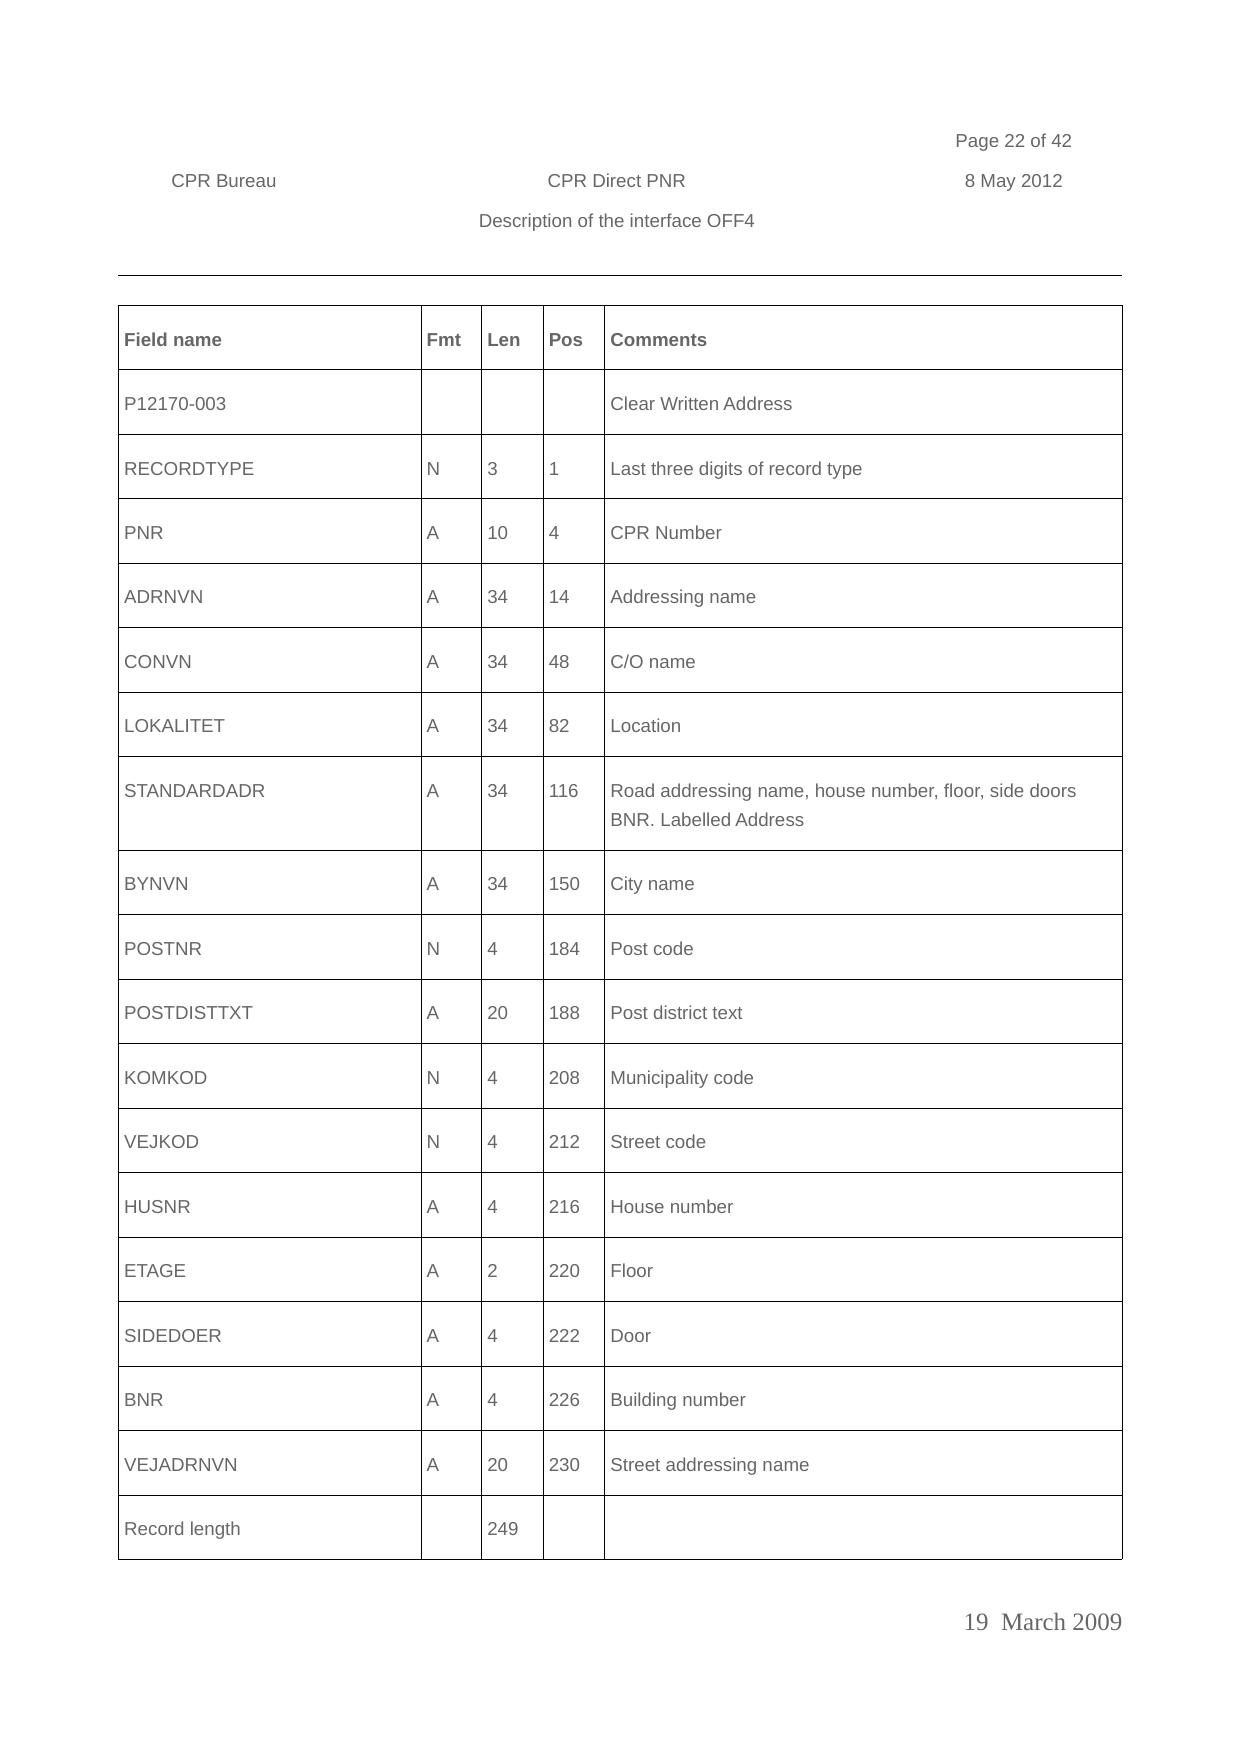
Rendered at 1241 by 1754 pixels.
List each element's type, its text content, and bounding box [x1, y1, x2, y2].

table_cell Municipality code [605, 1044, 1122, 1108]
table_cell 4 [482, 1367, 543, 1430]
table_cell 48 [544, 628, 604, 692]
table_cell STANDARDADR [119, 757, 421, 850]
table_cell 249 [482, 1496, 543, 1559]
table_cell Addressing name [605, 564, 1122, 627]
table_cell 34 [482, 851, 543, 914]
table_cell Street addressing name [605, 1431, 1122, 1494]
table_cell CONVN [119, 628, 421, 692]
table_cell CPR Number [605, 499, 1122, 563]
table_cell 188 [544, 980, 604, 1043]
table_cell 150 [544, 851, 604, 914]
table_cell A [422, 1302, 481, 1366]
table_cell HUSNR [119, 1173, 421, 1237]
table_cell SIDEDOER [119, 1302, 421, 1366]
table_cell Location [605, 693, 1122, 756]
table_cell City name [605, 851, 1122, 914]
table_cell 116 [544, 757, 604, 850]
table_cell 20 [482, 1431, 543, 1494]
table_cell 1 [544, 435, 604, 498]
table_cell 4 [544, 499, 604, 563]
table_cell A [422, 980, 481, 1043]
table_cell 82 [544, 693, 604, 756]
table_cell POSTNR [119, 915, 421, 979]
table_cell 220 [544, 1238, 604, 1301]
table_cell A [422, 628, 481, 692]
table_cell 184 [544, 915, 604, 979]
table_cell RECORDTYPE [119, 435, 421, 498]
table_header Pos [544, 306, 604, 369]
table_cell [482, 370, 543, 434]
table_cell C/O name [605, 628, 1122, 692]
table_cell ETAGE [119, 1238, 421, 1301]
table_cell A [422, 499, 481, 563]
table_cell 34 [482, 564, 543, 627]
table_cell 222 [544, 1302, 604, 1366]
table_cell BYNVN [119, 851, 421, 914]
table_cell A [422, 1238, 481, 1301]
table_cell 14 [544, 564, 604, 627]
table_cell A [422, 1367, 481, 1430]
table_cell Post code [605, 915, 1122, 979]
table_cell [605, 1496, 1122, 1559]
table_cell KOMKOD [119, 1044, 421, 1108]
table_cell Door [605, 1302, 1122, 1366]
table_cell 34 [482, 757, 543, 850]
table_cell House number [605, 1173, 1122, 1237]
table_cell 20 [482, 980, 543, 1043]
table_cell ADRNVN [119, 564, 421, 627]
table_cell A [422, 564, 481, 627]
table_cell 4 [482, 915, 543, 979]
table_cell [422, 370, 481, 434]
table_cell Post district text [605, 980, 1122, 1043]
table_cell Floor [605, 1238, 1122, 1301]
table_cell [422, 1496, 481, 1559]
table_cell 4 [482, 1109, 543, 1172]
table_cell LOKALITET [119, 693, 421, 756]
table_cell 3 [482, 435, 543, 498]
table_cell 34 [482, 628, 543, 692]
table_cell [544, 370, 604, 434]
table_cell 4 [482, 1173, 543, 1237]
table_cell 230 [544, 1431, 604, 1494]
table_cell 4 [482, 1302, 543, 1366]
table_cell 2 [482, 1238, 543, 1301]
table_cell N [422, 1044, 481, 1108]
table_cell POSTDISTTXT [119, 980, 421, 1043]
table_header Comments [605, 306, 1122, 369]
table_cell Road addressing name, house number, floor, side doors BNR. Labelled Address [605, 757, 1122, 850]
table_cell 212 [544, 1109, 604, 1172]
table_header Field name [119, 306, 421, 369]
table_cell A [422, 693, 481, 756]
table_cell VEJKOD [119, 1109, 421, 1172]
table_cell N [422, 915, 481, 979]
table_cell A [422, 757, 481, 850]
table_cell [544, 1496, 604, 1559]
table_cell PNR [119, 499, 421, 563]
table_cell N [422, 1109, 481, 1172]
table_cell 34 [482, 693, 543, 756]
table_cell Last three digits of record type [605, 435, 1122, 498]
table_cell 4 [482, 1044, 543, 1108]
table_cell BNR [119, 1367, 421, 1430]
table_cell 208 [544, 1044, 604, 1108]
table_cell A [422, 851, 481, 914]
table_cell VEJADRNVN [119, 1431, 421, 1494]
table_cell 226 [544, 1367, 604, 1430]
table_cell A [422, 1431, 481, 1494]
table_cell A [422, 1173, 481, 1237]
table_header Fmt [422, 306, 481, 369]
table_cell 10 [482, 499, 543, 563]
table_cell Building number [605, 1367, 1122, 1430]
table_cell P12170-003 [119, 370, 421, 434]
table_cell Record length [119, 1496, 421, 1559]
table_header Len [482, 306, 543, 369]
table_cell Clear Written Address [605, 370, 1122, 434]
table_cell 216 [544, 1173, 604, 1237]
table_cell Street code [605, 1109, 1122, 1172]
table_cell N [422, 435, 481, 498]
